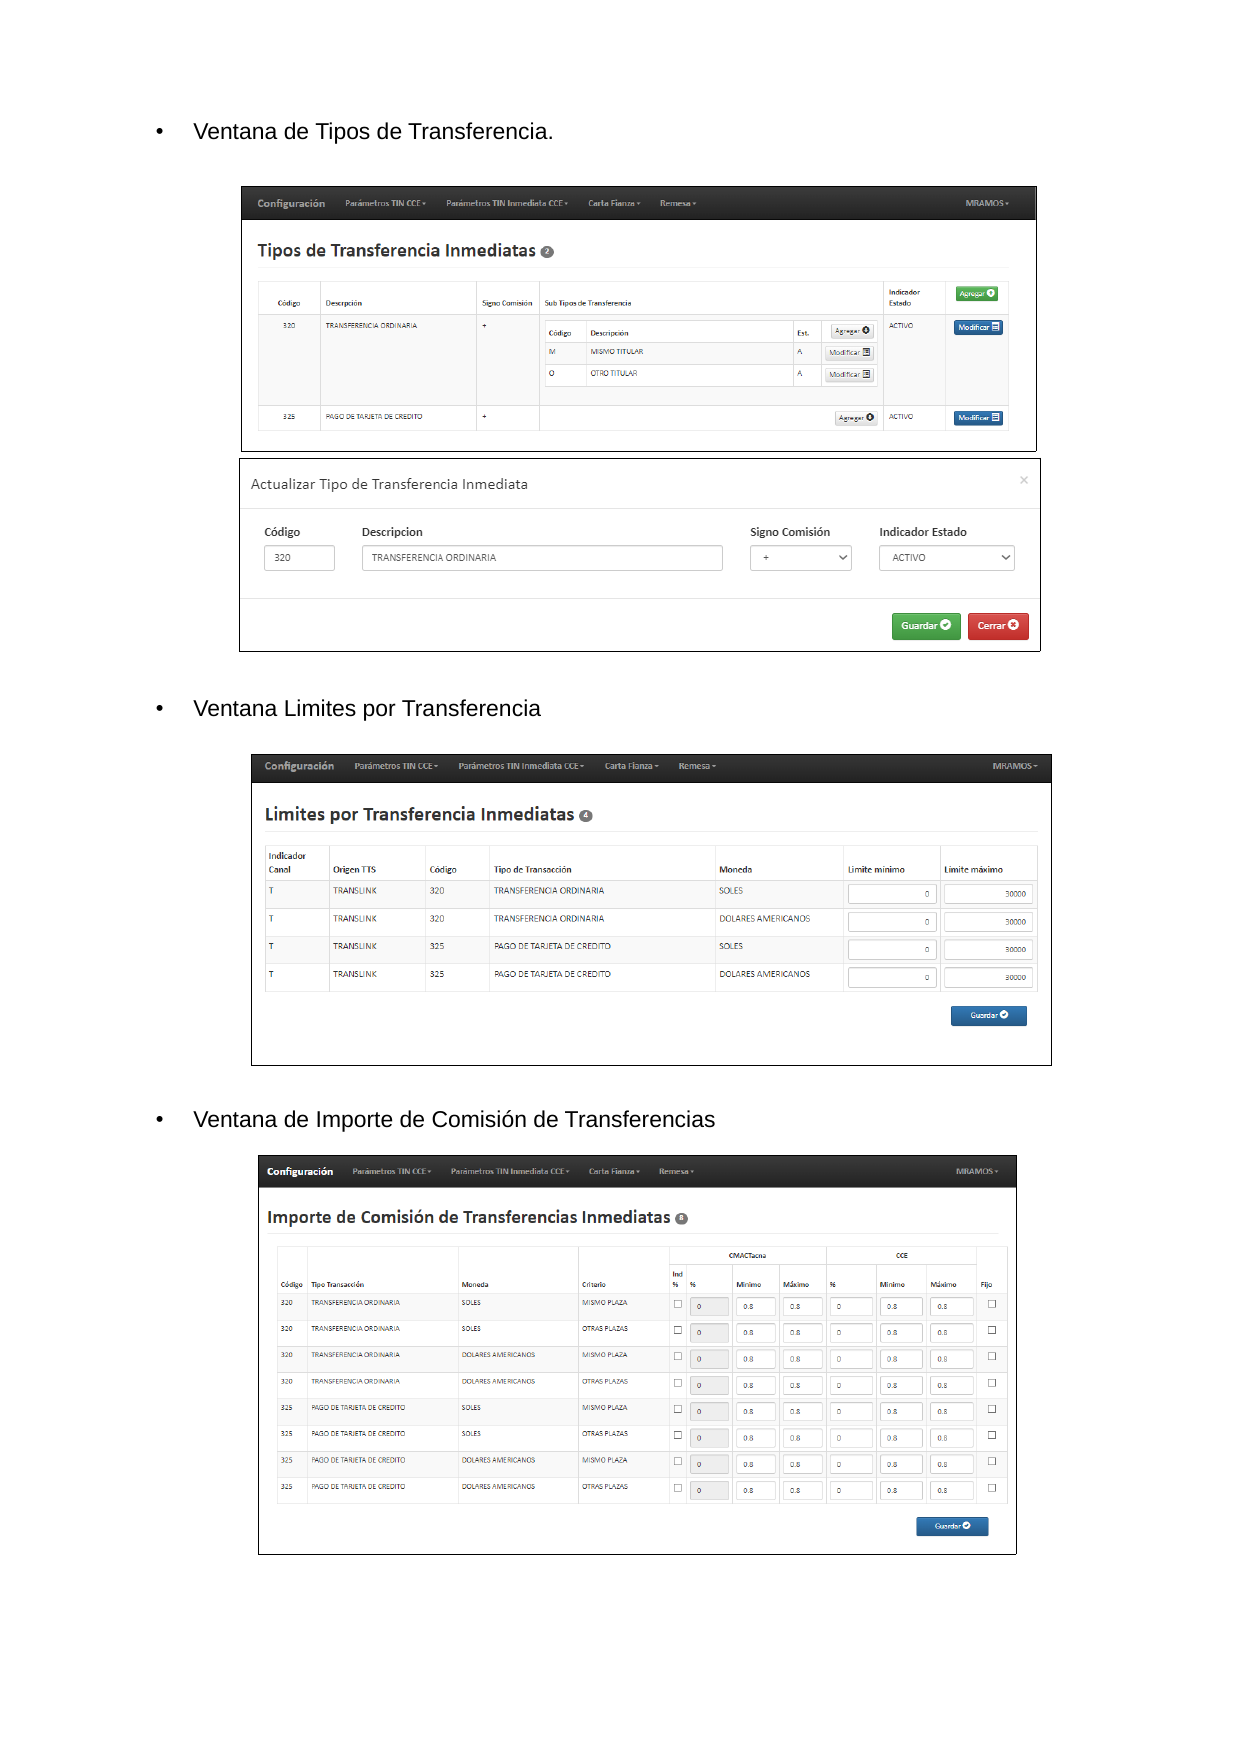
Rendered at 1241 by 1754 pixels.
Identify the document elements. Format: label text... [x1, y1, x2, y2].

picture [252, 755, 1050, 1065]
picture [240, 459, 1039, 650]
list Ventana de Tipos de Transferencia. [156, 118, 1122, 144]
picture [259, 1156, 1015, 1553]
list Ventana de Importe de Comisión de Transferencias [156, 1106, 1122, 1132]
list Ventana Limites por Transferencia [156, 695, 1122, 721]
picture [243, 187, 1035, 451]
